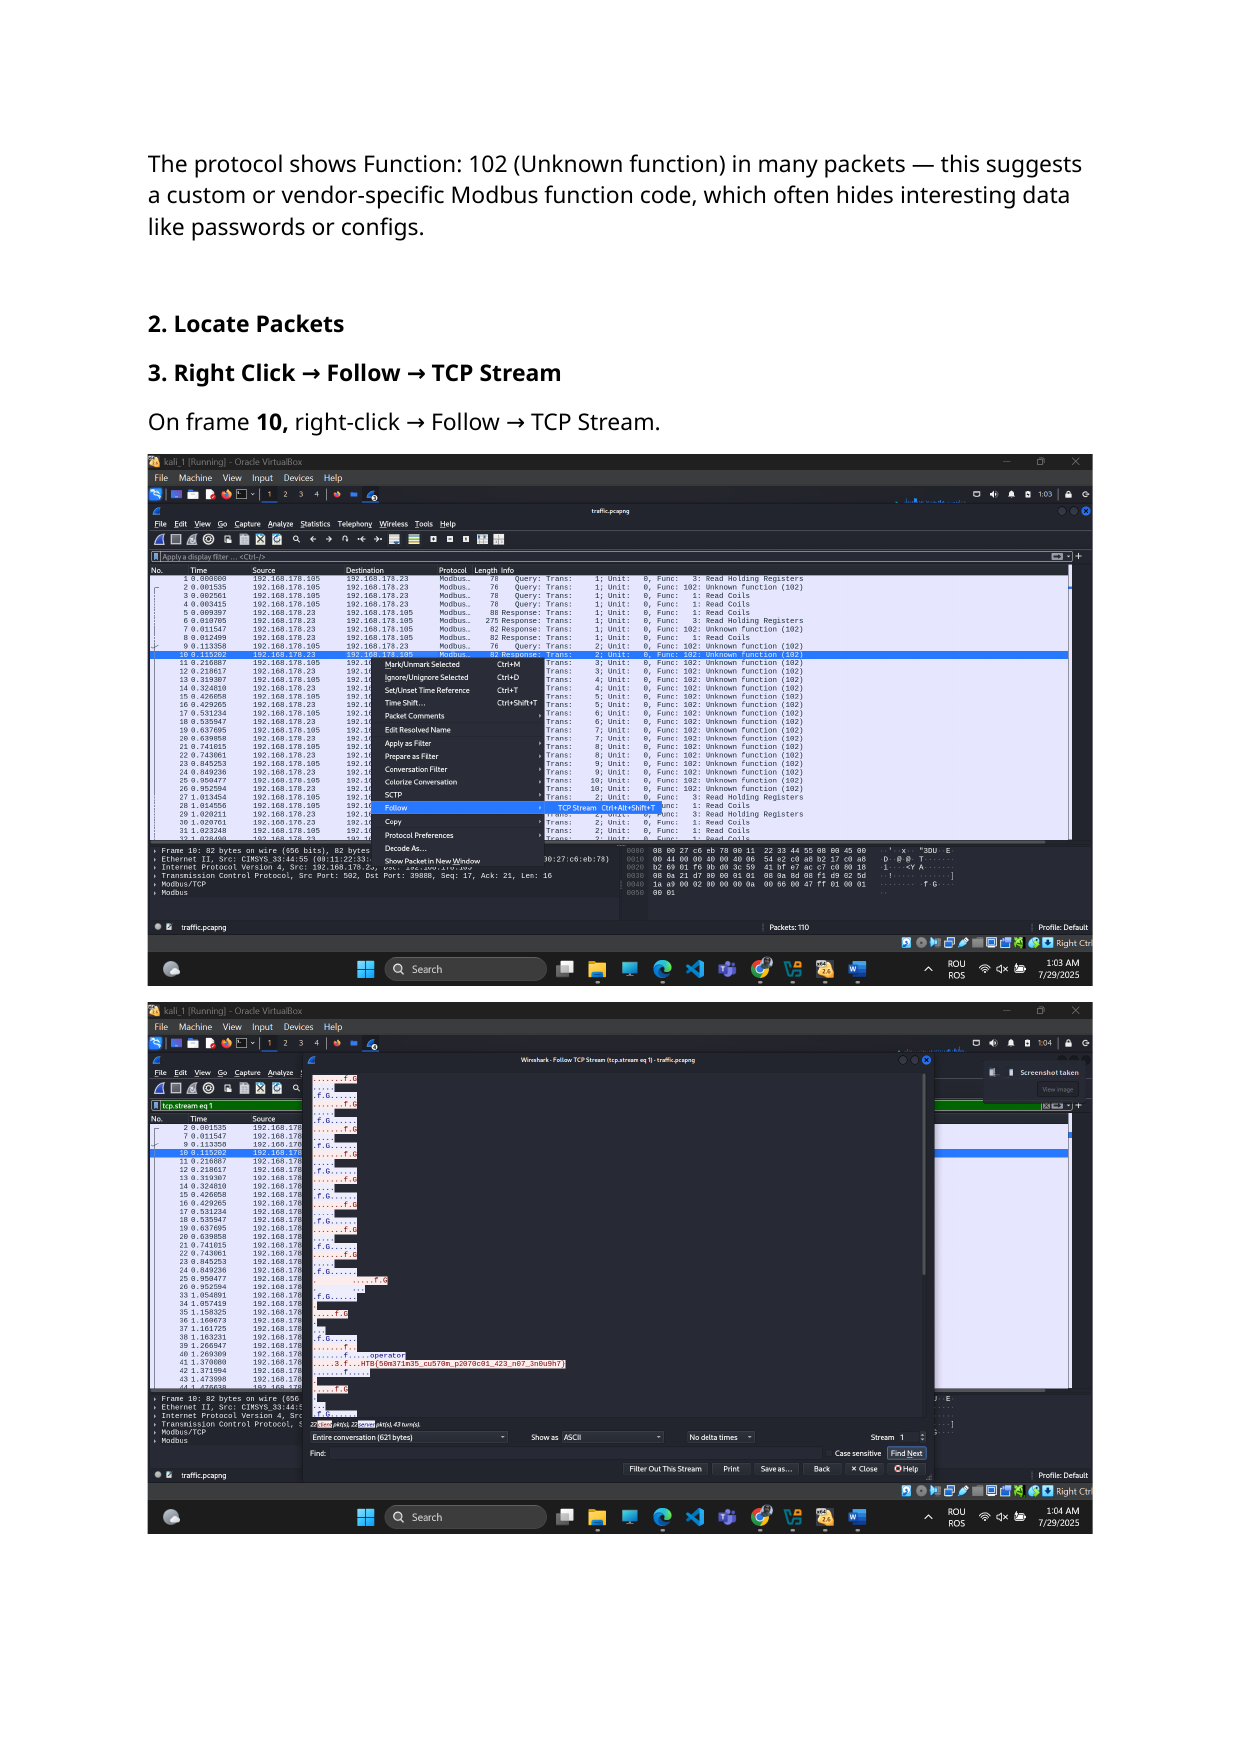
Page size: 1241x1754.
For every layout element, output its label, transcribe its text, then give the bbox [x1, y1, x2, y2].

text 2. Locate Packets [148, 308, 1093, 340]
text 3. Right Click → Follow → TCP Stream [148, 357, 1093, 388]
text The protocol shows Function: 102 (Unknown function) in many packets — this suggests a custom or vendor-specific Modbus function code, which often hides interesting data like passwords or configs. [148, 148, 1093, 243]
text On frame 10, right-click → Follow → TCP Stream. [148, 406, 1093, 437]
